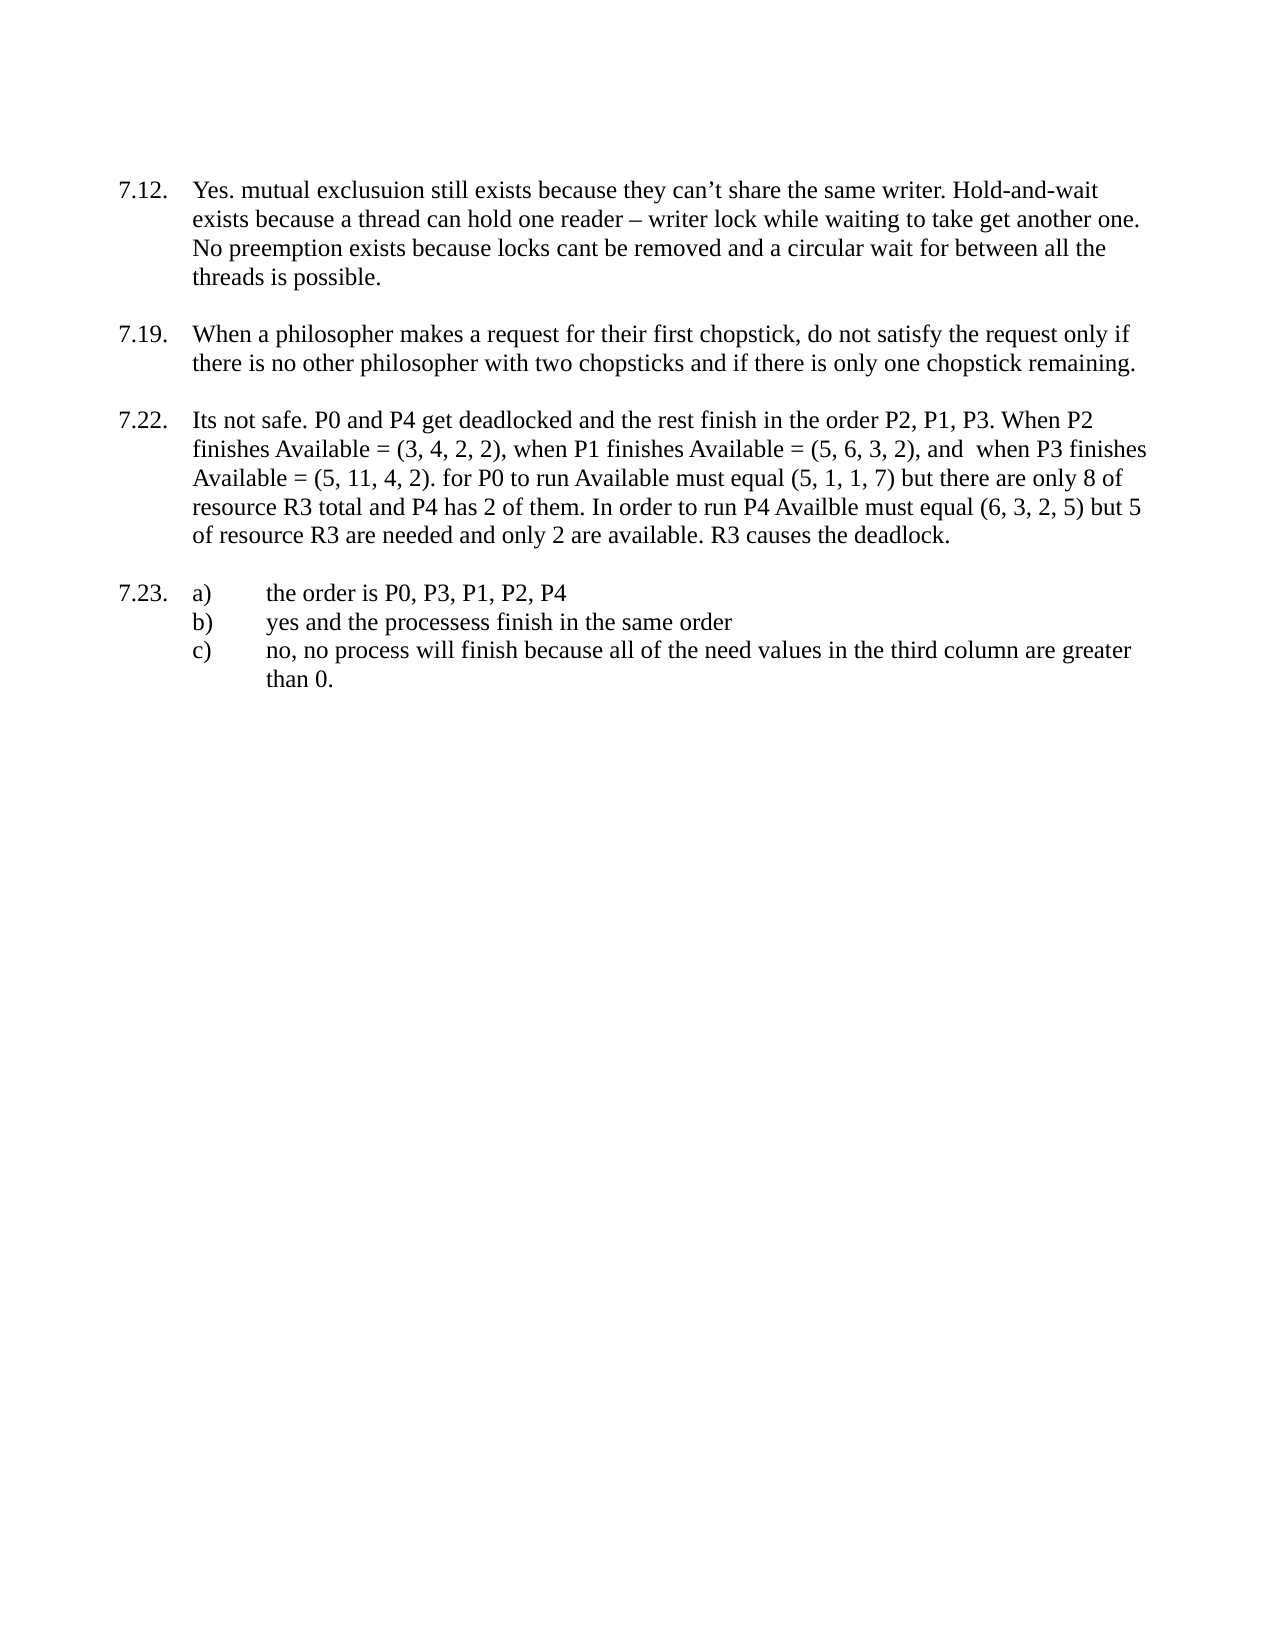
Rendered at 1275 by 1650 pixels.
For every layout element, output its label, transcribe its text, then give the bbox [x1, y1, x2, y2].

text 7.22. Its not safe. P0 and P4 get deadlocked and the rest finish in the order P2, P1, P3. When P2 finishes Available = (3, 4, 2, 2), when P1 finishes Available = (5, 6, 3, 2), and when P3 finishes Available = (5, 11, 4, 2). for P0 to run Available must equal (5, 1, 1, 7) but there are only 8 of resource R3 total and P4 has 2 of them. In order to run P4 Availble must equal (6, 3, 2, 5) but 5 of resource R3 are needed and only 2 are available. R3 causes the deadlock. [118, 406, 1157, 549]
text 7.19. When a philosopher makes a request for their first chopstick, do not satisfy the request only if there is no other philosopher with two chopsticks and if there is only one chopstick remaining. [118, 319, 1157, 377]
text c) no, no process will finish because all of the need values in the third column are greater than 0. [118, 636, 1157, 693]
text 7.12. Yes. mutual exclusuion still exists because they can’t share the same writer. Hold-and-wait exists because a thread can hold one reader – writer lock while waiting to take get another one. No preemption exists because locks cant be removed and a circular wait for between all the threads is possible. [118, 176, 1157, 291]
text 7.23. a) the order is P0, P3, P1, P2, P4 [118, 578, 1157, 607]
text b) yes and the processess finish in the same order [118, 607, 1157, 636]
